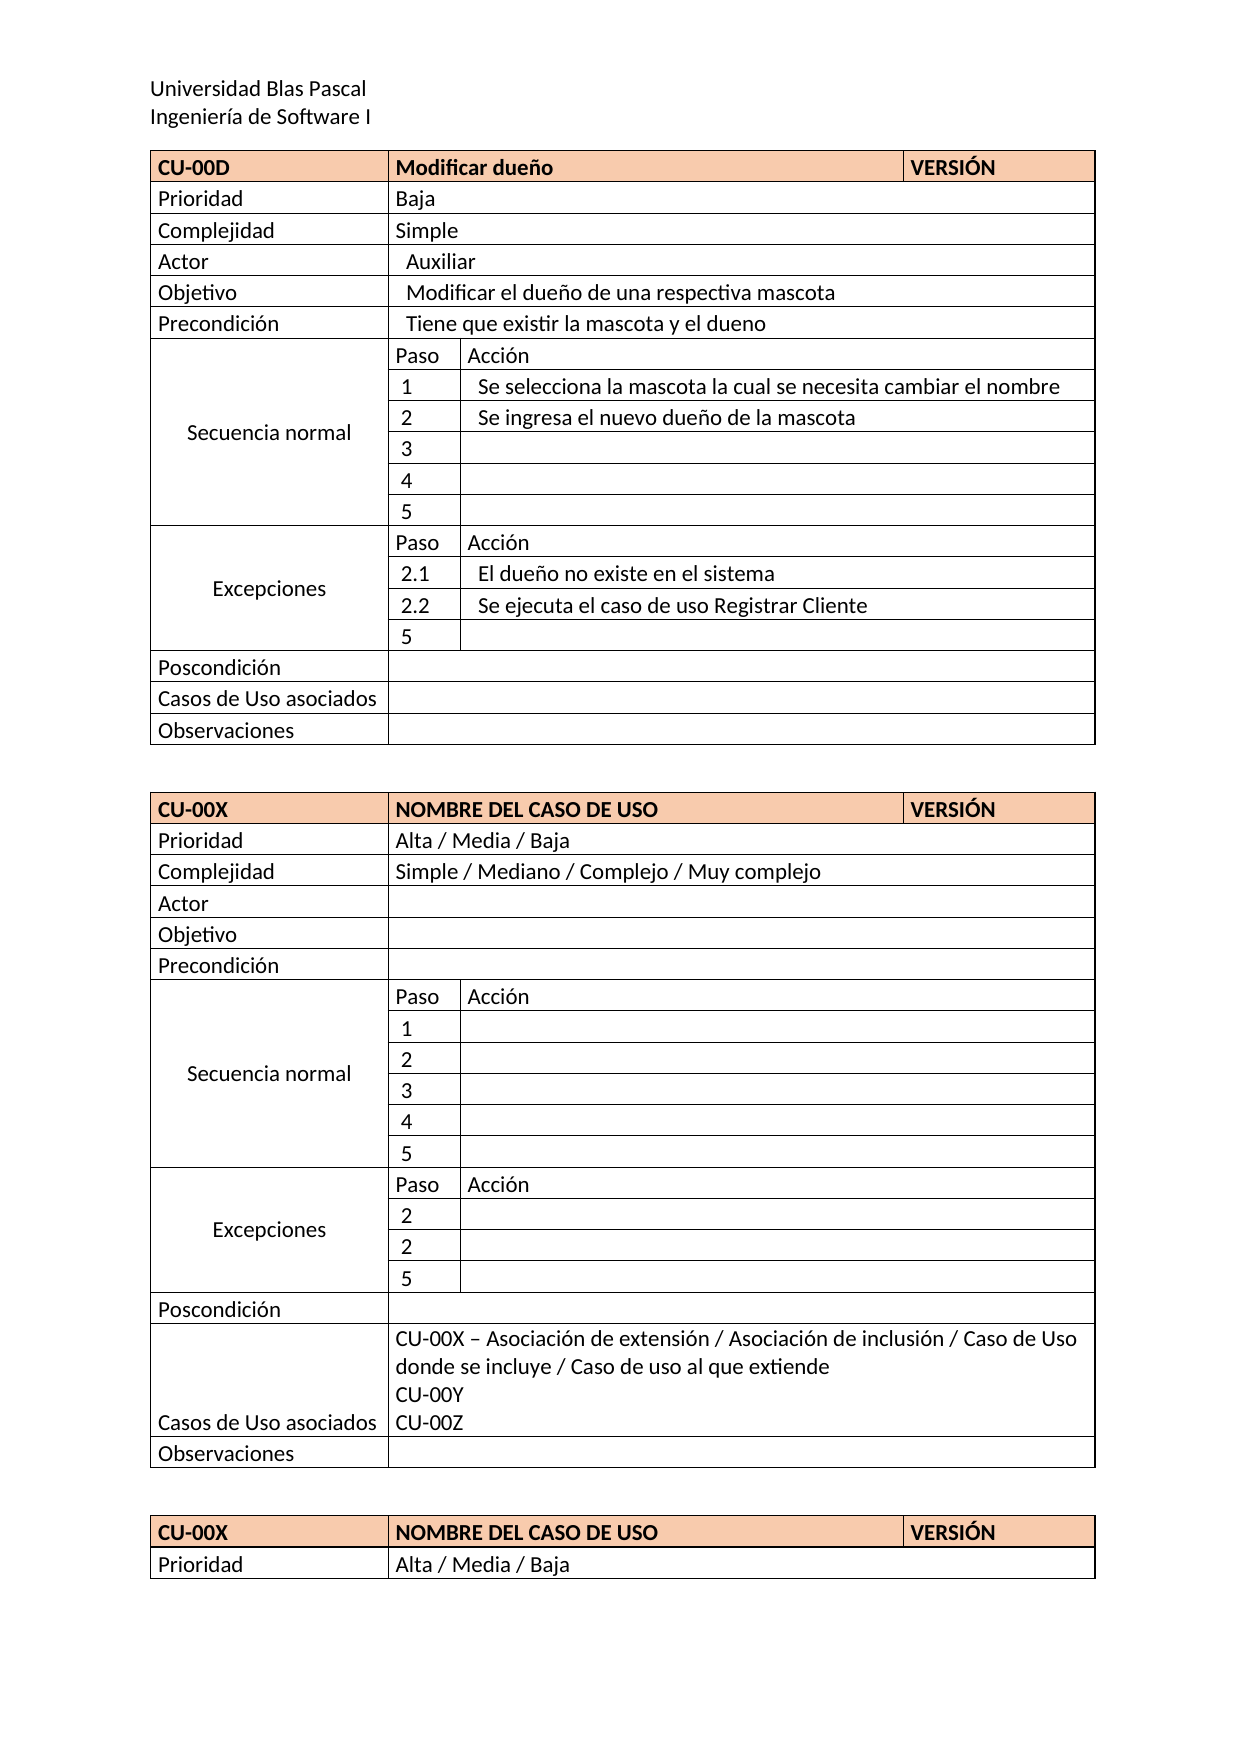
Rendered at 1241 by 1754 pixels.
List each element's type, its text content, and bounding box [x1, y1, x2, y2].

table_cell Prioridad [151, 1548, 388, 1578]
table_cell Excepciones [151, 1168, 388, 1292]
table_cell Casos de Uso asociados [151, 1324, 388, 1436]
table_cell 2.1 [389, 557, 460, 587]
table_cell Objetivo [151, 276, 388, 306]
table_cell Complejidad [151, 214, 388, 244]
table_cell 2 [389, 1043, 460, 1073]
table_cell [461, 1043, 1094, 1073]
table_cell Se ingresa el nuevo dueño de la mascota [461, 401, 1094, 431]
table_cell Casos de Uso asociados [151, 682, 388, 712]
table_header NOMBRE DEL CASO DE USO [389, 793, 903, 823]
table_cell Precondición [151, 307, 388, 337]
table_cell Objetivo [151, 918, 388, 948]
table_cell 4 [389, 464, 460, 494]
table_cell [461, 464, 1094, 494]
table_cell Simple / Mediano / Complejo / Muy complejo [389, 855, 1094, 885]
table_cell Auxiliar [389, 245, 1094, 275]
table_cell Alta / Media / Baja [389, 824, 1094, 854]
table_cell Simple [389, 214, 1094, 244]
table_header VERSIÓN [904, 1516, 1094, 1546]
table_cell Acción [461, 980, 1094, 1010]
table_cell Acción [461, 339, 1094, 369]
table_cell [461, 1074, 1094, 1104]
table_cell [461, 1230, 1094, 1260]
table_cell 4 [389, 1105, 460, 1135]
table_cell Paso [389, 339, 460, 369]
table_cell [461, 432, 1094, 462]
table_cell [461, 495, 1094, 525]
table_cell [461, 1261, 1094, 1292]
table_cell 3 [389, 1074, 460, 1104]
table_cell [389, 714, 1094, 744]
table_cell Prioridad [151, 824, 388, 854]
table_cell Paso [389, 526, 460, 556]
table_cell 1 [389, 370, 460, 400]
table_cell Poscondición [151, 651, 388, 681]
table_cell Actor [151, 245, 388, 275]
table_cell 5 [389, 1136, 460, 1167]
table_cell Acción [461, 1168, 1094, 1198]
table_header CU-00X [151, 1516, 388, 1546]
table_header VERSIÓN [904, 151, 1094, 181]
table_cell Secuencia normal [151, 980, 388, 1167]
table_cell El dueño no existe en el sistema [461, 557, 1094, 587]
table_cell 3 [389, 432, 460, 462]
table_cell [389, 918, 1094, 948]
table_header VERSIÓN [904, 793, 1094, 823]
table_cell Paso [389, 980, 460, 1010]
table_cell [389, 1293, 1094, 1323]
table_cell Modificar el dueño de una respectiva mascota [389, 276, 1094, 306]
table_cell 2 [389, 401, 460, 431]
table_cell [389, 1437, 1094, 1467]
table_cell Complejidad [151, 855, 388, 885]
table_cell 1 [389, 1011, 460, 1042]
table_cell Tiene que existir la mascota y el dueno [389, 307, 1094, 337]
table_cell [461, 1105, 1094, 1135]
table_cell Observaciones [151, 1437, 388, 1467]
table_cell 2 [389, 1199, 460, 1229]
table_cell Observaciones [151, 714, 388, 744]
table_cell Se ejecuta el caso de uso Registrar Cliente [461, 589, 1094, 619]
table_cell [389, 682, 1094, 712]
table_cell Precondición [151, 949, 388, 979]
table_cell Prioridad [151, 182, 388, 212]
table_cell Alta / Media / Baja [389, 1548, 1094, 1578]
table_cell 5 [389, 495, 460, 525]
table_cell Excepciones [151, 526, 388, 650]
table_cell Paso [389, 1168, 460, 1198]
table_cell Secuencia normal [151, 339, 388, 525]
table_cell Poscondición [151, 1293, 388, 1323]
table_header NOMBRE DEL CASO DE USO [389, 1516, 903, 1546]
table_cell [461, 620, 1094, 650]
table_cell 5 [389, 1261, 460, 1292]
table_cell [389, 651, 1094, 681]
table_cell [389, 949, 1094, 979]
table_cell Baja [389, 182, 1094, 212]
table_cell 2 [389, 1230, 460, 1260]
table_cell Acción [461, 526, 1094, 556]
table_cell [461, 1011, 1094, 1042]
table_cell [461, 1199, 1094, 1229]
table_cell Actor [151, 886, 388, 917]
table_cell [461, 1136, 1094, 1167]
table_cell 5 [389, 620, 460, 650]
table_cell [389, 886, 1094, 917]
table_header Modificar dueño [389, 151, 903, 181]
table_cell CU-00X – Asociación de extensión / Asociación de inclusión / Caso de Uso donde se incluye / Caso de uso al que extiende CU-00Y CU-00Z [389, 1324, 1094, 1436]
table_cell 2.2 [389, 589, 460, 619]
table_header CU-00X [151, 793, 388, 823]
table_header CU-00D [151, 151, 388, 181]
table_cell Se selecciona la mascota la cual se necesita cambiar el nombre [461, 370, 1094, 400]
